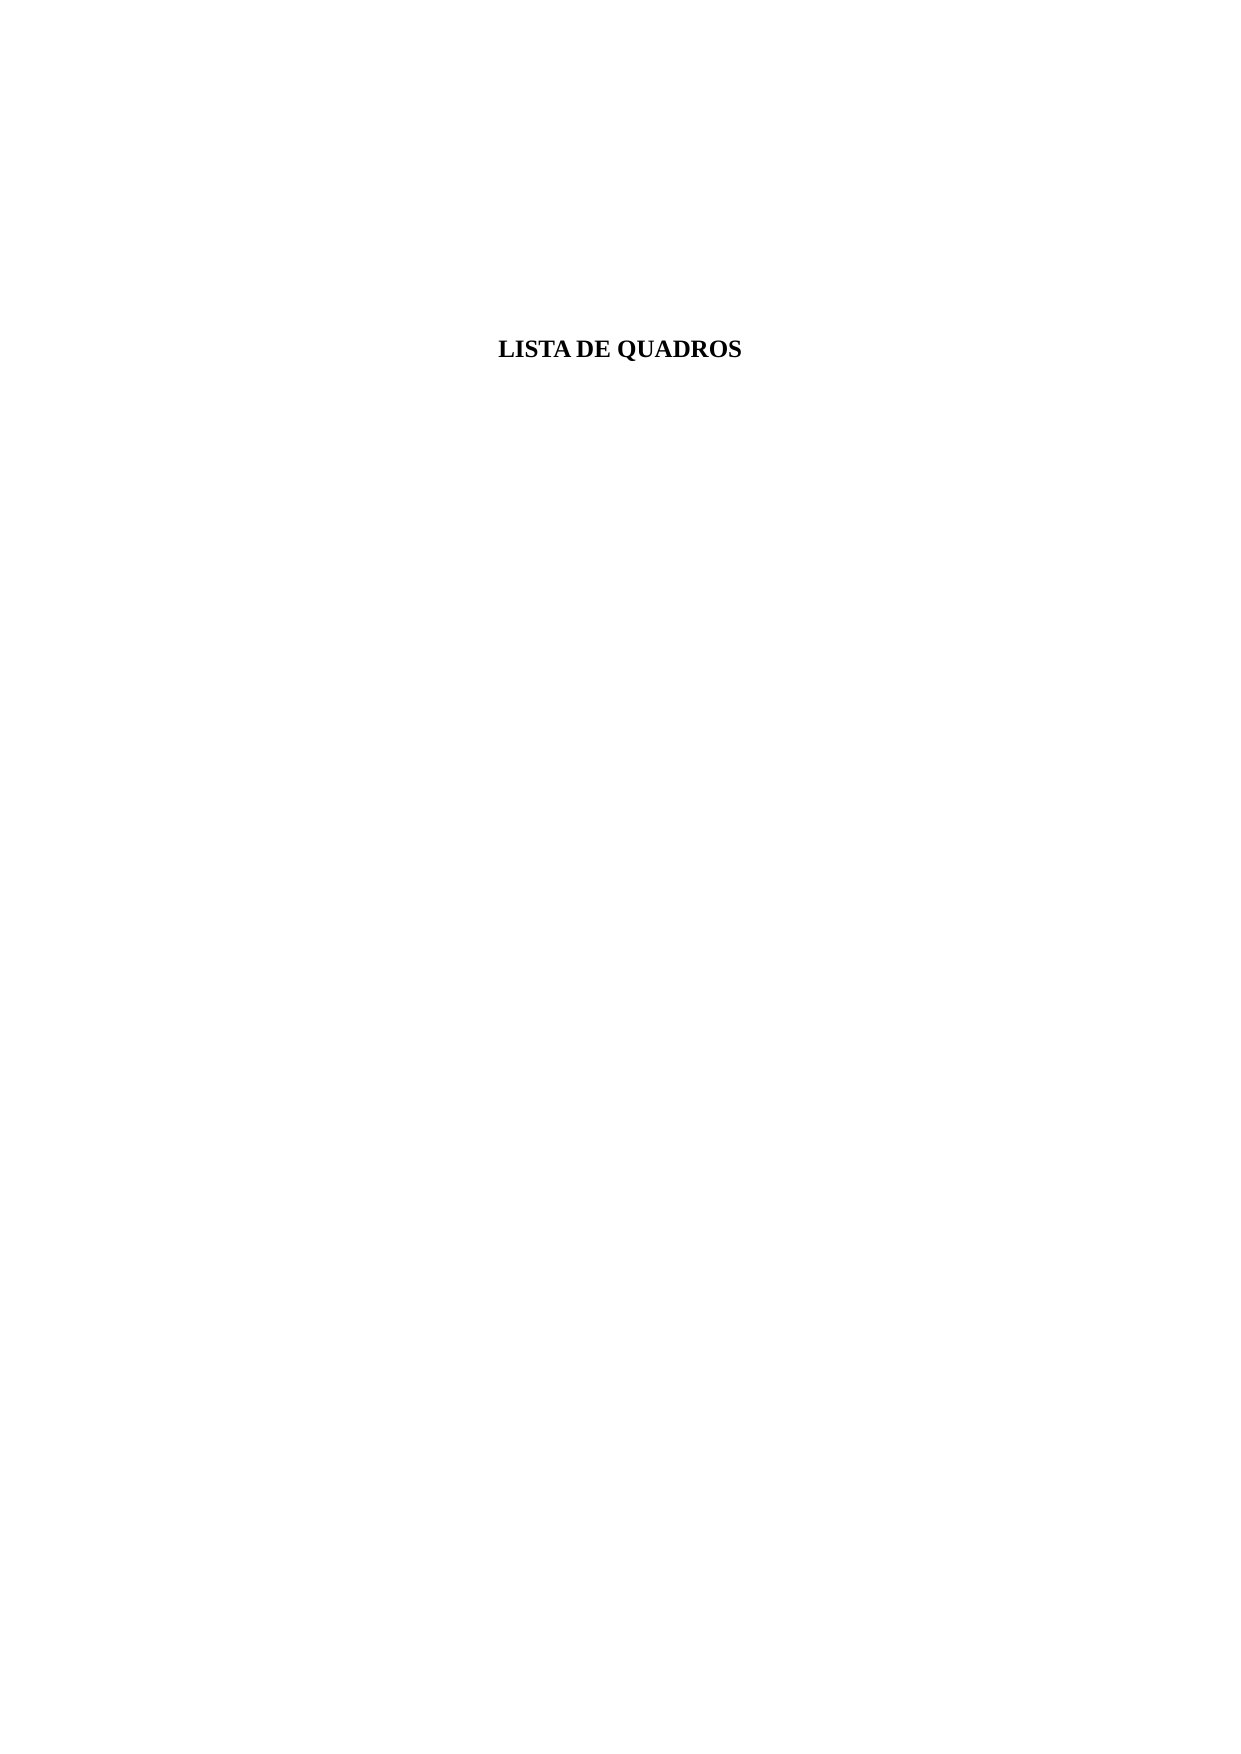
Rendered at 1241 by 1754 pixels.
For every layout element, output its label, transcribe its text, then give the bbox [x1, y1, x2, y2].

list LISTA DE QUADROS [118, 334, 1122, 362]
